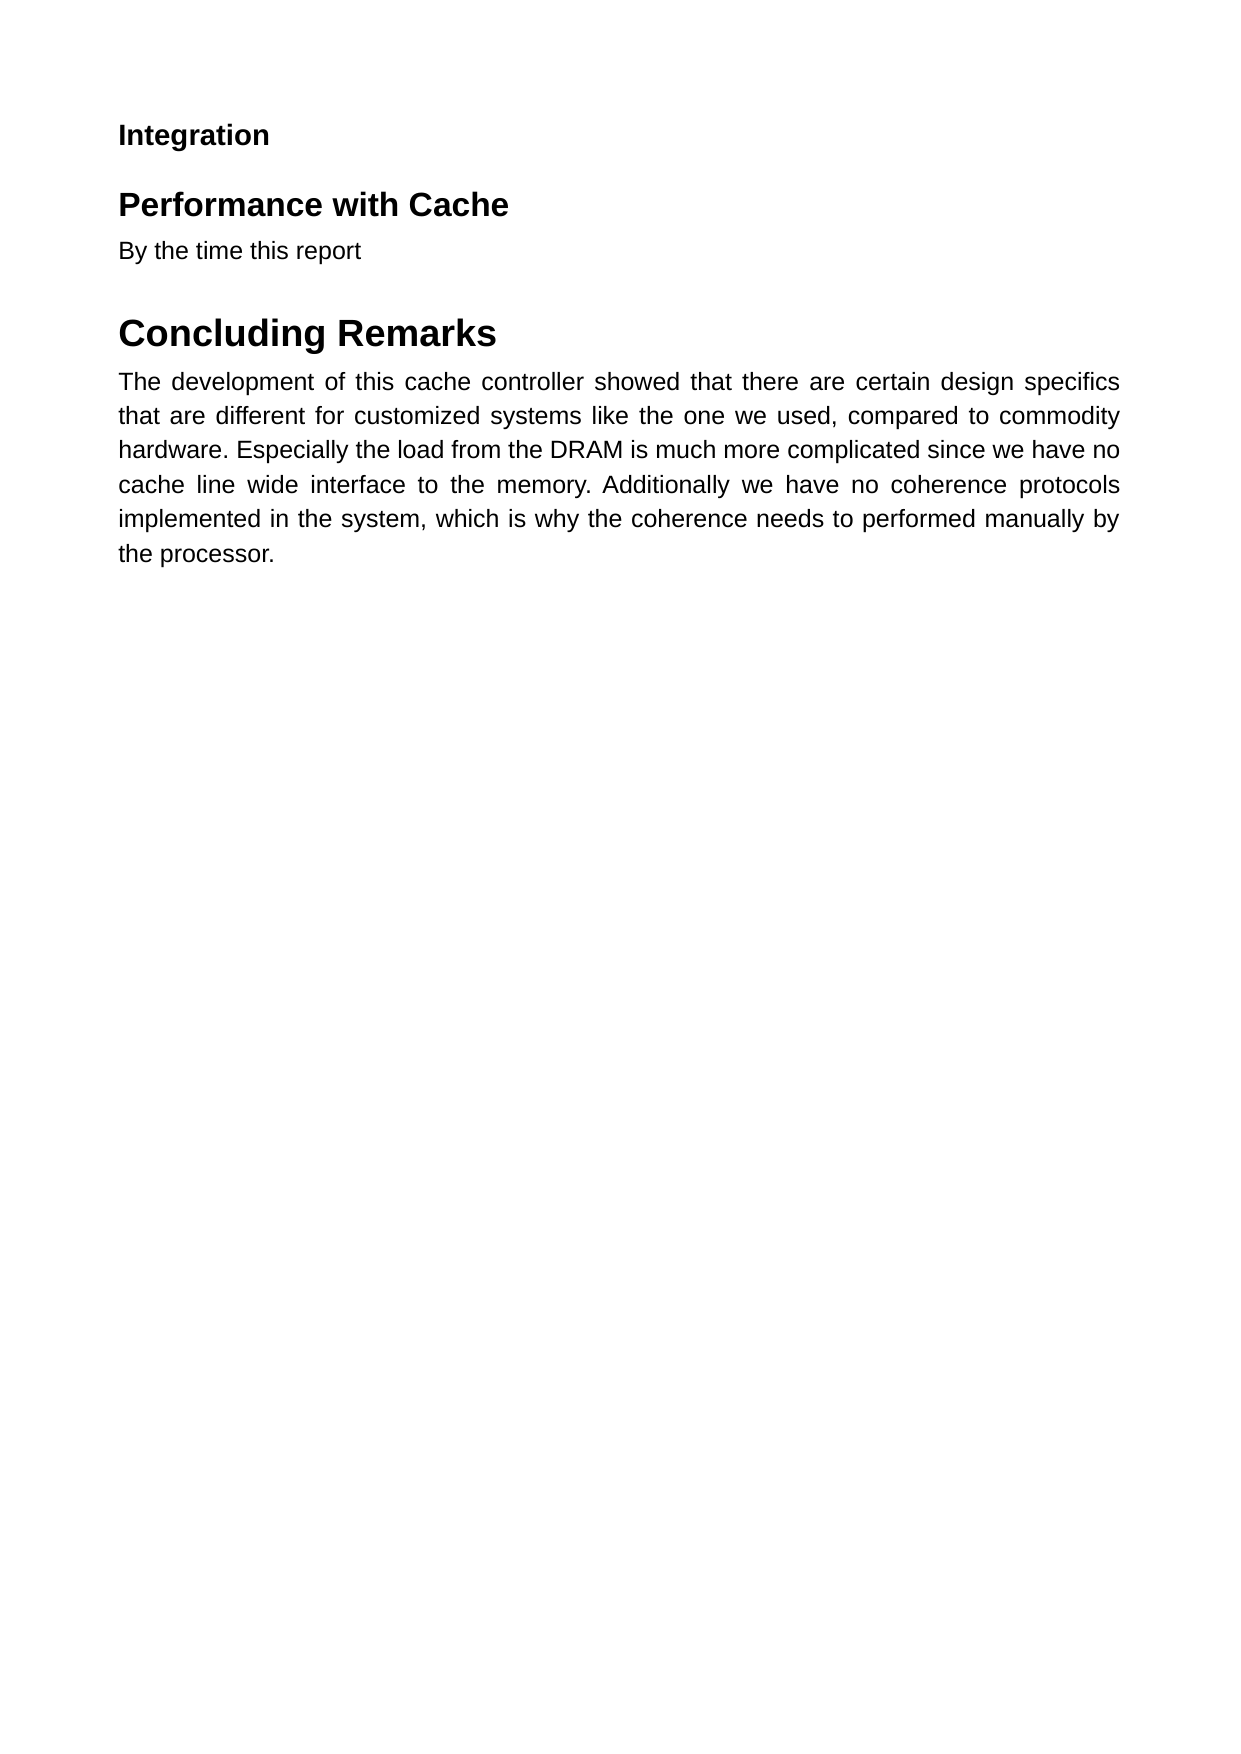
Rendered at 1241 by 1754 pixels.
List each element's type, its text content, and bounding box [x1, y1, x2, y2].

text By the time this report [118, 236, 1122, 265]
subtitle Integration [118, 118, 1122, 152]
subtitle Performance with Cache [118, 185, 1122, 224]
subtitle Concluding Remarks [118, 310, 1122, 354]
text The development of this cache controller showed that there are certain design specifics that are different for customized systems like the one we used, compared to commodity hardware. Especially the load from the DRAM is much more complicated since we have no cache line wide interface to the memory. Additionally we have no coherence protocols implemented in the system, which is why the coherence needs to performed manually by the processor. [118, 367, 1122, 568]
